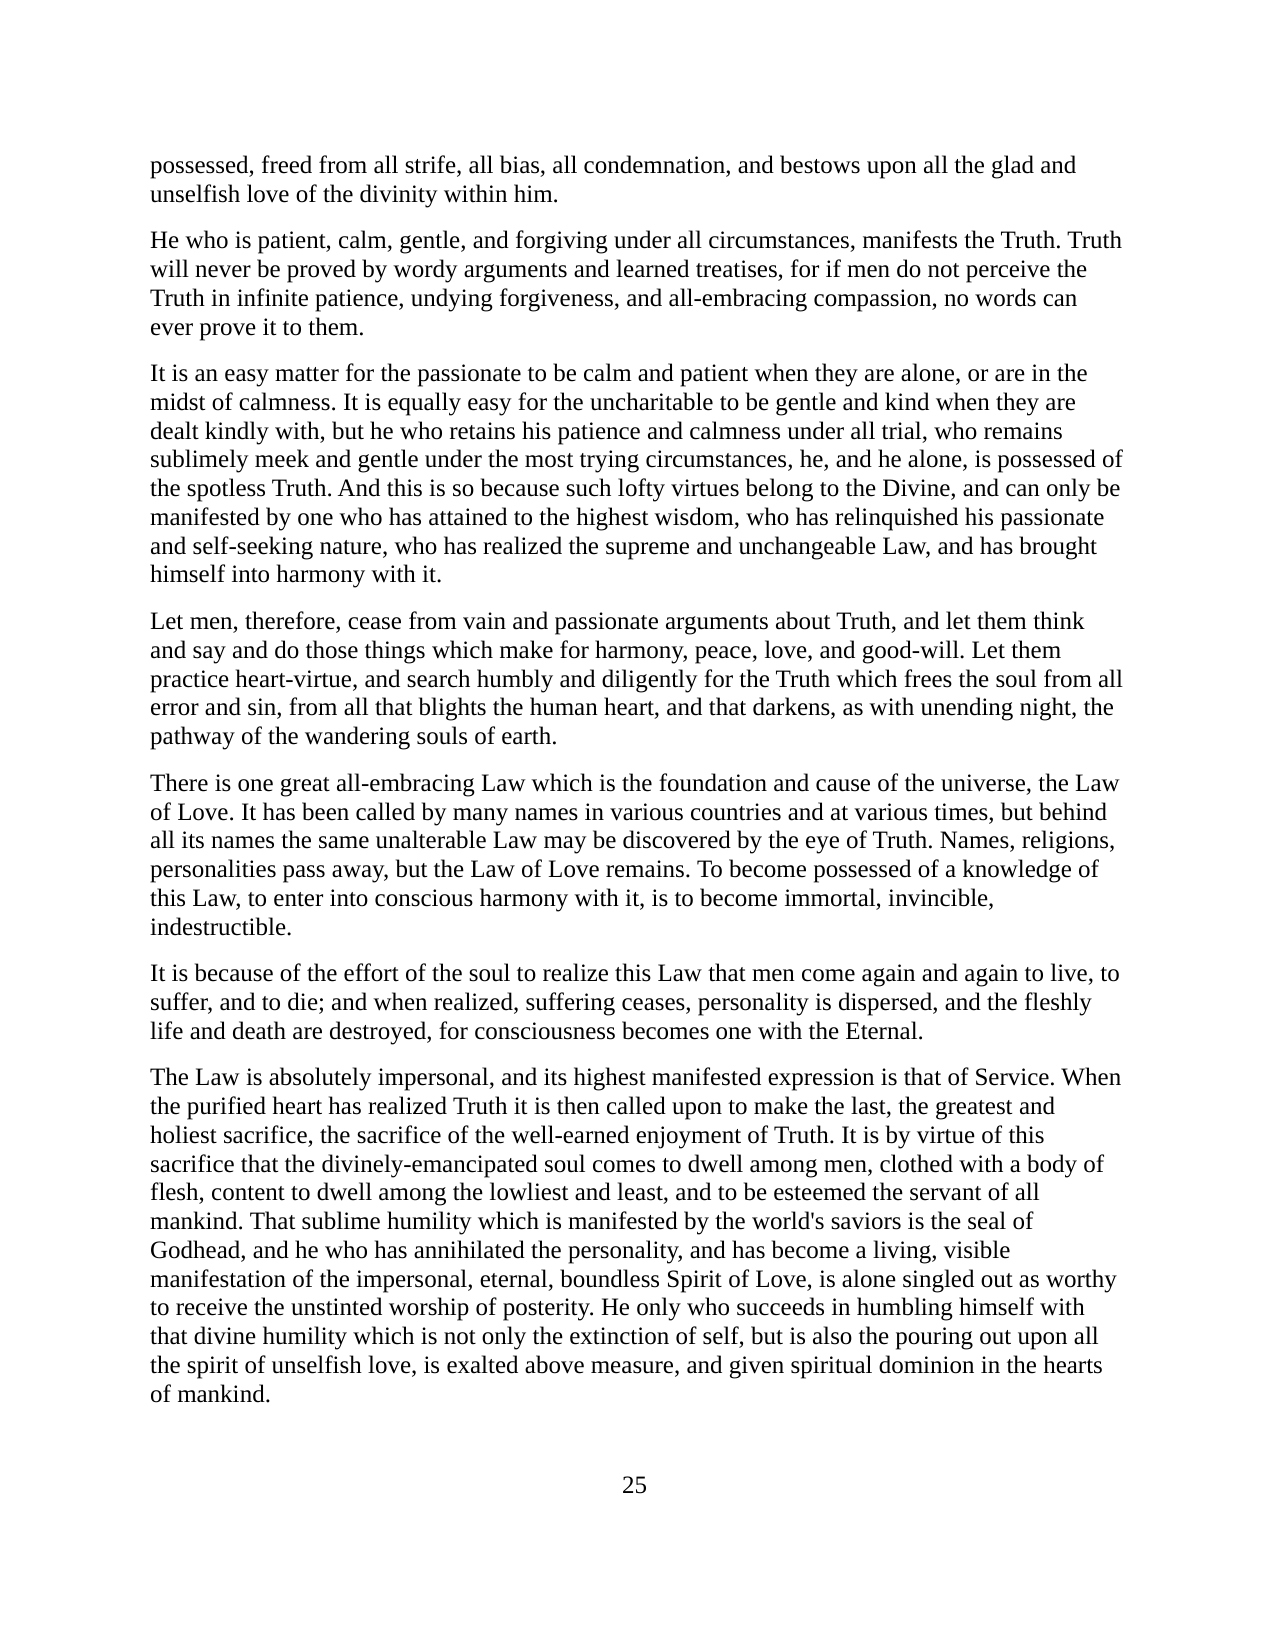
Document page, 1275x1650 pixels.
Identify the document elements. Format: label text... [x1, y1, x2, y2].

text He who is patient, calm, gentle, and forgiving under all circumstances, manifests the Truth. Truth will never be proved by wordy arguments and learned treatises, for if men do not perceive the Truth in infinite patience, undying forgiveness, and all-embracing compassion, no words can ever prove it to them. [150, 225, 1125, 340]
text There is one great all-embracing Law which is the foundation and cause of the universe, the Law of Love. It has been called by many names in various countries and at various times, but behind all its names the same unalterable Law may be discovered by the eye of Truth. Names, religions, personalities pass away, but the Law of Love remains. To become possessed of a knowledge of this Law, to enter into conscious harmony with it, is to become immortal, invincible, indestructible. [150, 768, 1125, 940]
text The Law is absolutely impersonal, and its highest manifested expression is that of Service. When the purified heart has realized Truth it is then called upon to make the last, the greatest and holiest sacrifice, the sacrifice of the well-earned enjoyment of Truth. It is by virtue of this sacrifice that the divinely-emancipated soul comes to dwell among men, clothed with a body of flesh, content to dwell among the lowliest and least, and to be esteemed the servant of all mankind. That sublime humility which is manifested by the world's saviors is the seal of Godhead, and he who has annihilated the personality, and has become a living, visible manifestation of the impersonal, eternal, boundless Spirit of Love, is alone singled out as worthy to receive the unstinted worship of posterity. He only who succeeds in humbling himself with that divine humility which is not only the extinction of self, but is also the pouring out upon all the spirit of unselfish love, is exalted above measure, and given spiritual dominion in the hearts of mankind. [150, 1062, 1125, 1407]
text It is an easy matter for the passionate to be calm and patient when they are alone, or are in the midst of calmness. It is equally easy for the uncharitable to be gentle and kind when they are dealt kindly with, but he who retains his patience and calmness under all trial, who remains sublimely meek and gentle under the most trying circumstances, he, and he alone, is possessed of the spotless Truth. And this is so because such lofty virtues belong to the Divine, and can only be manifested by one who has attained to the highest wisdom, who has relinquished his passionate and self-seeking nature, who has realized the supreme and unchangeable Law, and has brought himself into harmony with it. [150, 358, 1125, 588]
text It is because of the effort of the soul to realize this Law that men come again and again to live, to suffer, and to die; and when realized, suffering ceases, personality is dispersed, and the fleshly life and death are destroyed, for consciousness becomes one with the Eternal. [150, 958, 1125, 1044]
text possessed, freed from all strife, all bias, all condemnation, and bestows upon all the glad and unselfish love of the divinity within him. [150, 150, 1125, 207]
text Let men, therefore, cease from vain and passionate arguments about Truth, and let them think and say and do those things which make for harmony, peace, love, and good-will. Let them practice heart-virtue, and search humbly and diligently for the Truth which frees the soul from all error and sin, from all that blights the human heart, and that darkens, as with unending night, the pathway of the wandering souls of earth. [150, 606, 1125, 750]
